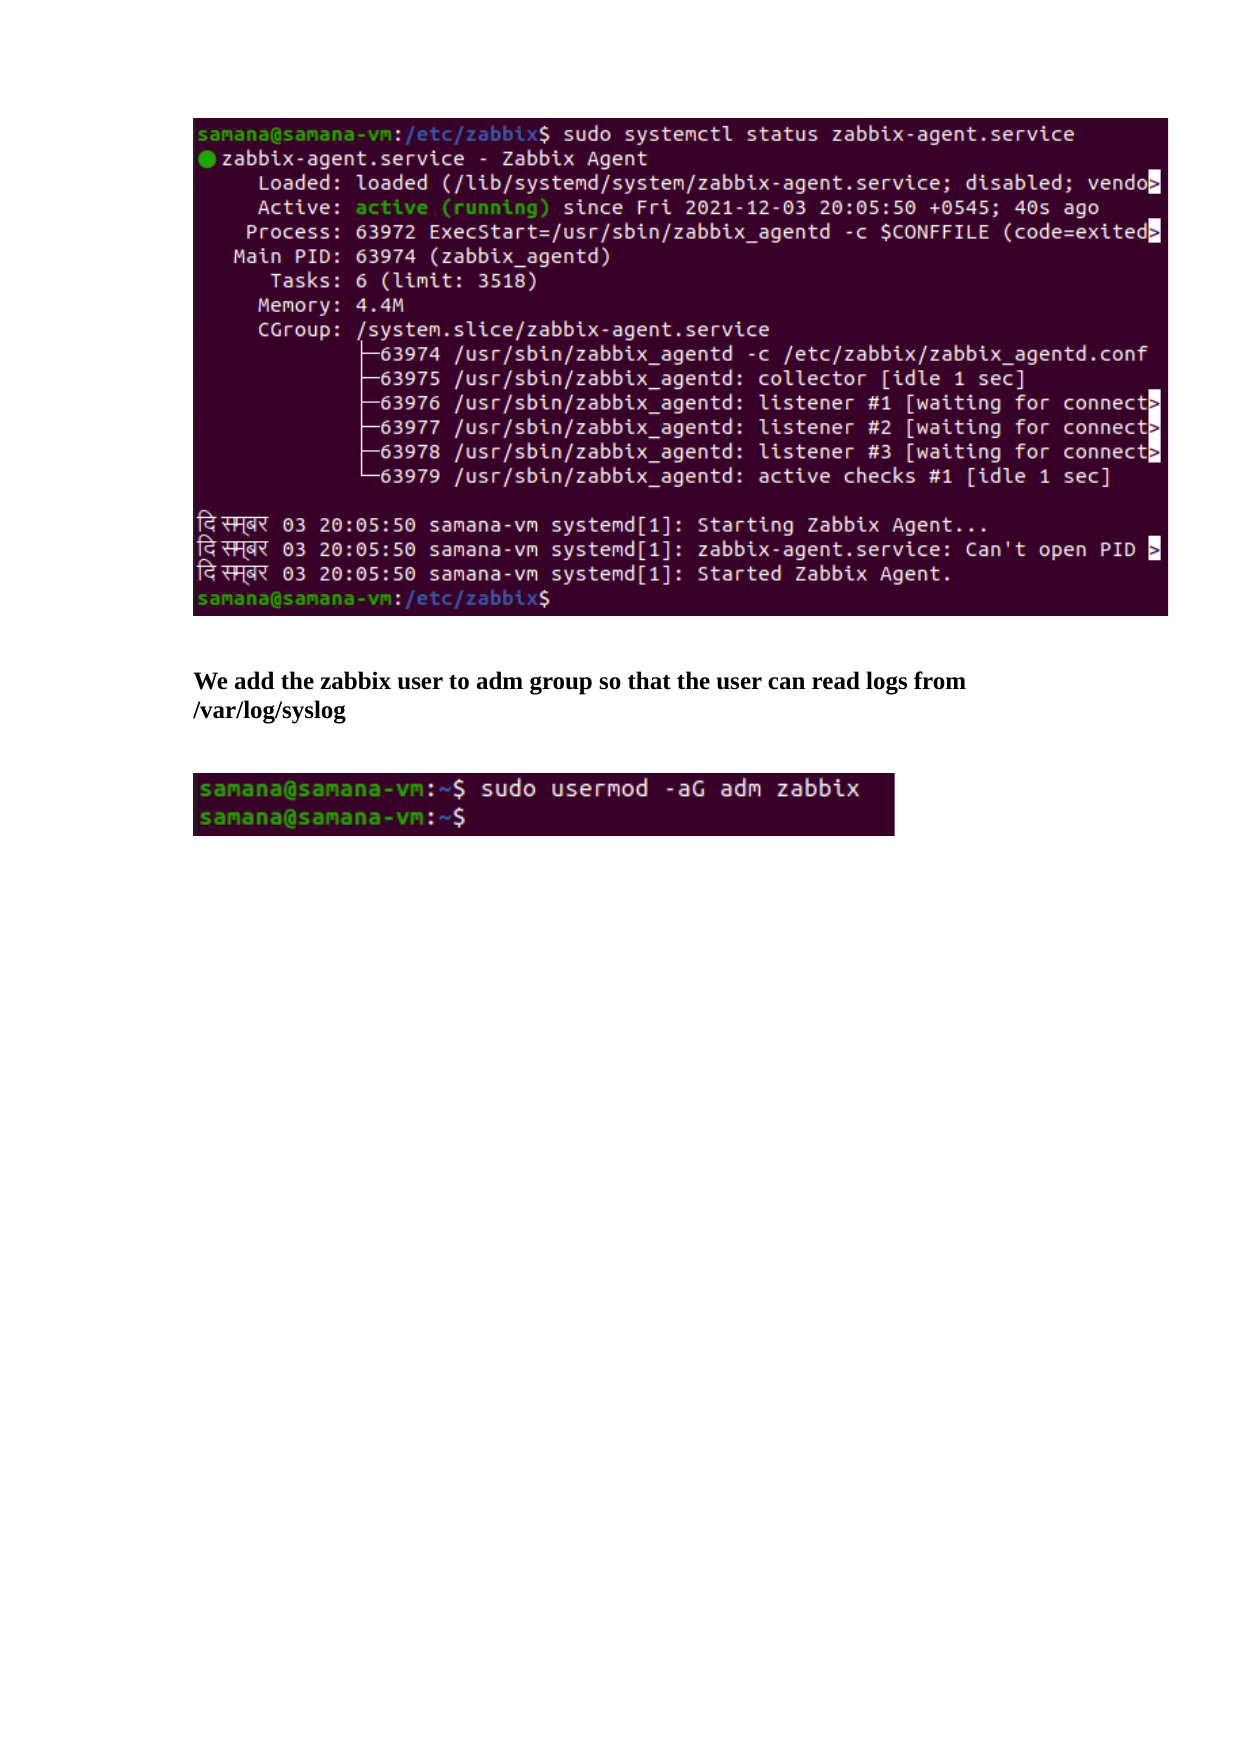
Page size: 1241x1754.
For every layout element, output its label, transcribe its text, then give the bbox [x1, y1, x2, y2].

picture [193, 118, 1169, 616]
picture [193, 773, 895, 836]
text We add the zabbix user to adm group so that the user can read logs from /var/log/syslog [193, 666, 1122, 723]
